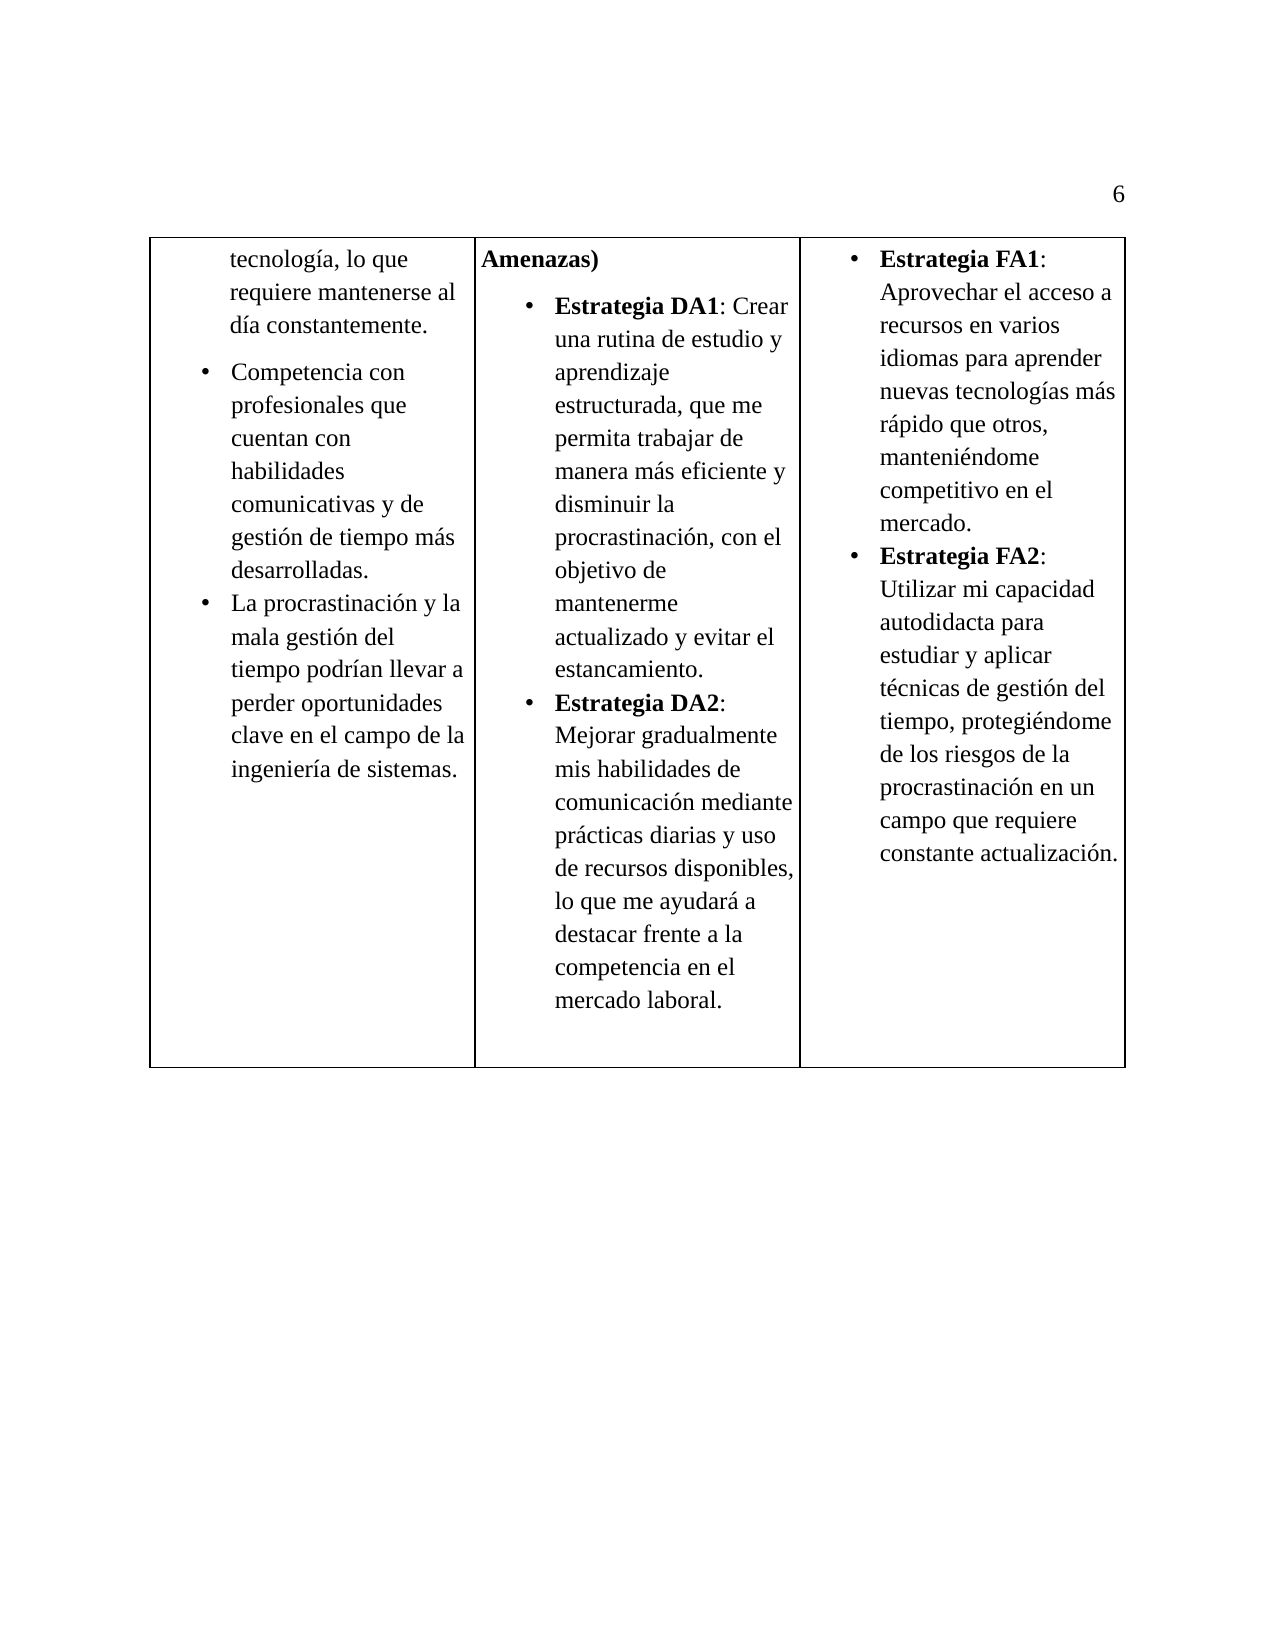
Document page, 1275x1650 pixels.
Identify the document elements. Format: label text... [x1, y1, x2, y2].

table_cell tecnología, lo que requiere mantenerse al día constantemente. Competencia con profesionales que cuentan con habilidades comunicativas y de gestión de tiempo más desarrolladas. La procrastinación y la mala gestión del tiempo podrían llevar a perder oportunidades clave en el campo de la ingeniería de sistemas. [151, 238, 474, 1067]
table_cell FA (Fortalezas + Amenazas) Estrategia FA1: Aprovechar el acceso a recursos en varios idiomas para aprender nuevas tecnologías más rápido que otros, manteniéndome competitivo en el mercado. Estrategia FA2: Utilizar mi capacidad autodidacta para estudiar y aplicar técnicas de gestión del tiempo, protegiéndome de los riesgos de la procrastinación en un campo que requiere constante actualización. [801, 238, 1124, 1067]
table_cell DA (Debilidades + Amenazas) Estrategia DA1: Crear una rutina de estudio y aprendizaje estructurada, que me permita trabajar de manera más eficiente y disminuir la procrastinación, con el objetivo de mantenerme actualizado y evitar el estancamiento. Estrategia DA2: Mejorar gradualmente mis habilidades de comunicación mediante prácticas diarias y uso de recursos disponibles, lo que me ayudará a destacar frente a la competencia en el mercado laboral. [476, 238, 799, 1067]
